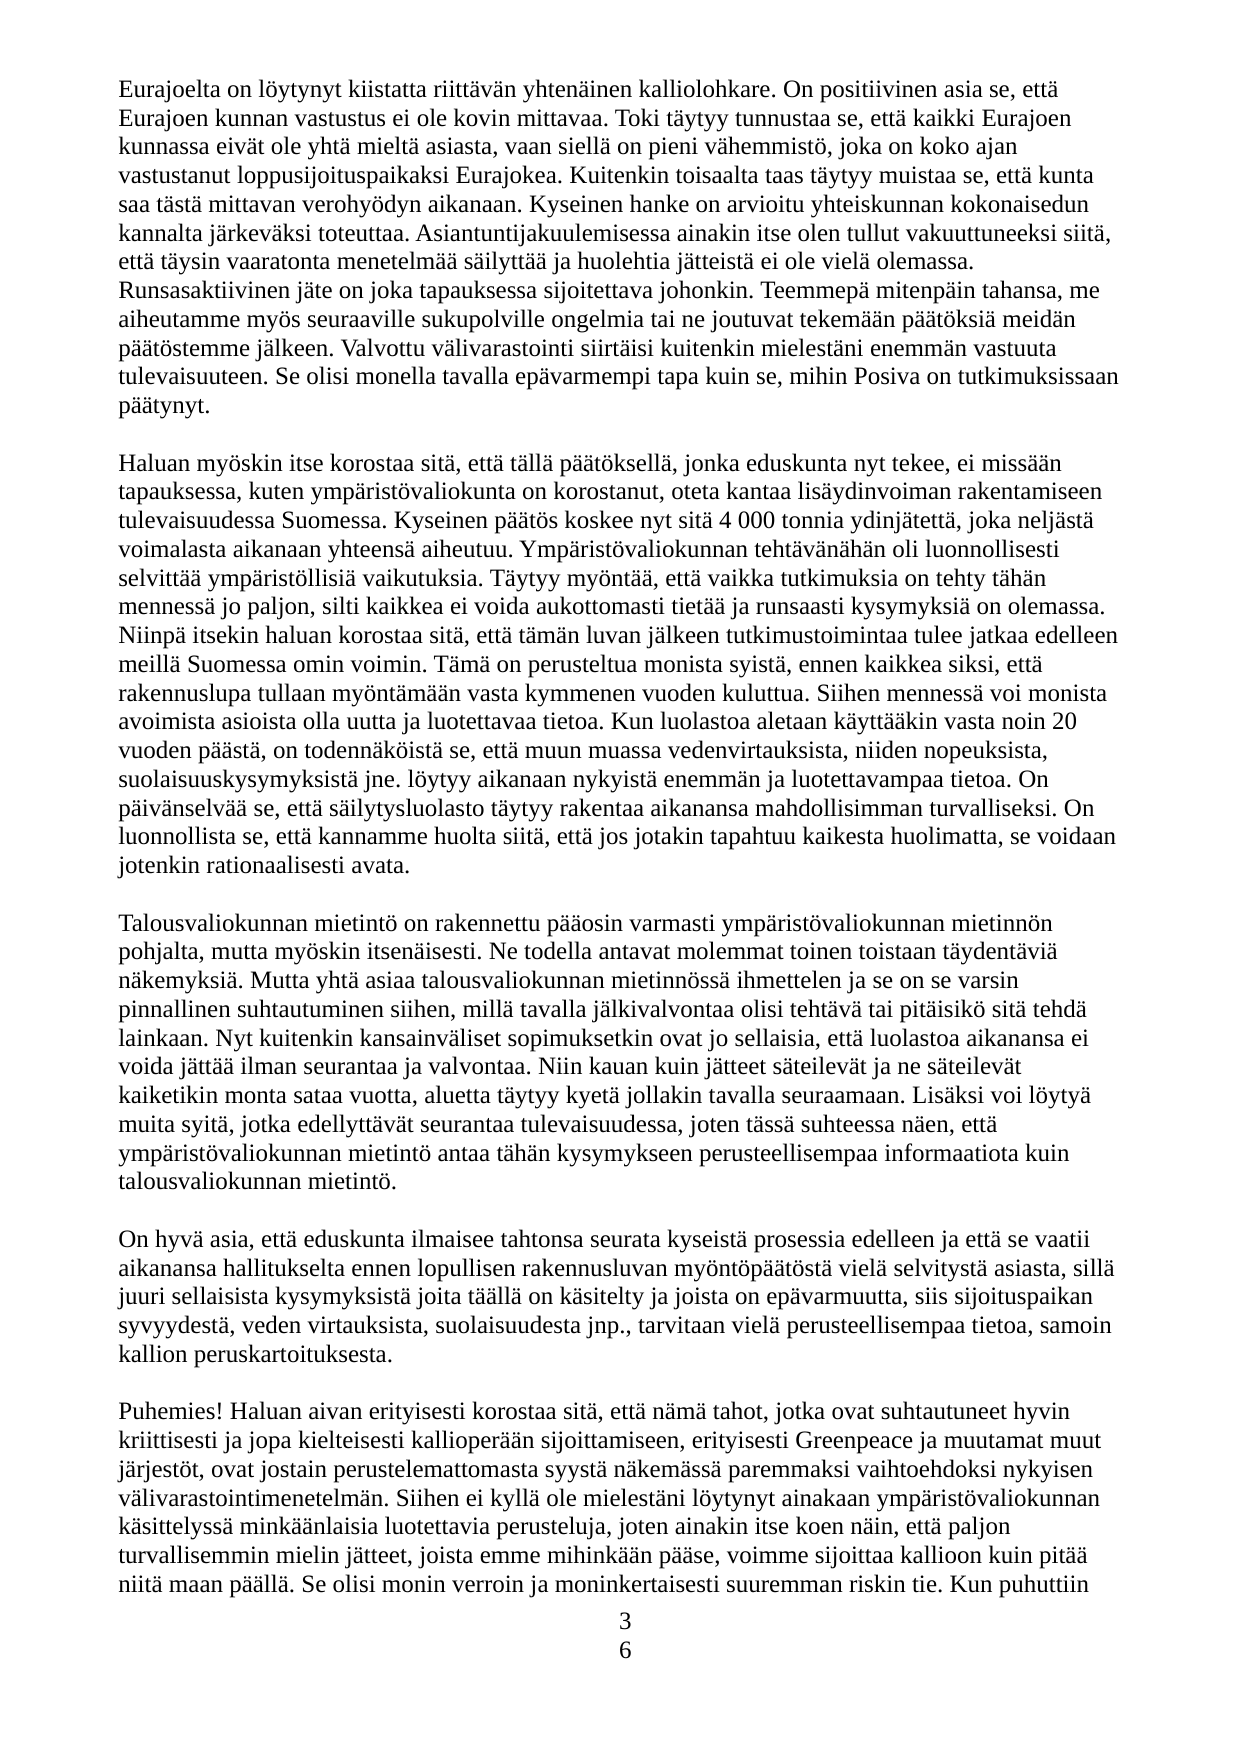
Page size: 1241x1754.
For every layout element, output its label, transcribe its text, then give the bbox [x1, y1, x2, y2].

text Puhemies! Haluan aivan erityisesti korostaa sitä, että nämä tahot, jotka ovat suhtautuneet hyvin kriittisesti ja jopa kielteisesti kallioperään sijoittamiseen, erityisesti Greenpeace ja muutamat muut järjestöt, ovat jostain perustelemattomasta syystä näkemässä paremmaksi vaihtoehdoksi nykyisen välivarastointimenetelmän. Siihen ei kyllä ole mielestäni löytynyt ainakaan ympäristövaliokunnan käsittelyssä minkäänlaisia luotettavia perusteluja, joten ainakin itse koen näin, että paljon turvallisemmin mielin jätteet, joista emme mihinkään pääse, voimme sijoittaa kallioon kuin pitää niitä maan päällä. Se olisi monin verroin ja moninkertaisesti suuremman riskin tie. Kun puhuttiin [118, 1396, 1122, 1598]
text Talousvaliokunnan mietintö on rakennettu pääosin varmasti ympäristövaliokunnan mietinnön pohjalta, mutta myöskin itsenäisesti. Ne todella antavat molemmat toinen toistaan täydentäviä näkemyksiä. Mutta yhtä asiaa talousvaliokunnan mietinnössä ihmettelen ja se on se varsin pinnallinen suhtautuminen siihen, millä tavalla jälkivalvontaa olisi tehtävä tai pitäisikö sitä tehdä lainkaan. Nyt kuitenkin kansainväliset sopimuksetkin ovat jo sellaisia, että luolastoa aikanansa ei voida jättää ilman seurantaa ja valvontaa. Niin kauan kuin jätteet säteilevät ja ne säteilevät kaiketikin monta sataa vuotta, aluetta täytyy kyetä jollakin tavalla seuraamaan. Lisäksi voi löytyä muita syitä, jotka edellyttävät seurantaa tulevaisuudessa, joten tässä suhteessa näen, että ympäristövaliokunnan mietintö antaa tähän kysymykseen perusteellisempaa informaatiota kuin talousvaliokunnan mietintö. [118, 908, 1122, 1195]
text On hyvä asia, että eduskunta ilmaisee tahtonsa seurata kyseistä prosessia edelleen ja että se vaatii aikanansa hallitukselta ennen lopullisen rakennusluvan myöntöpäätöstä vielä selvitystä asiasta, sillä juuri sellaisista kysymyksistä joita täällä on käsitelty ja joista on epävarmuutta, siis sijoituspaikan syvyydestä, veden virtauksista, suolaisuudesta jnp., tarvitaan vielä perusteellisempaa tietoa, samoin kallion peruskartoituksesta. [118, 1224, 1122, 1368]
text Haluan myöskin itse korostaa sitä, että tällä päätöksellä, jonka eduskunta nyt tekee, ei missään tapauksessa, kuten ympäristövaliokunta on korostanut, oteta kantaa lisäydinvoiman rakentamiseen tulevaisuudessa Suomessa. Kyseinen päätös koskee nyt sitä 4 000 tonnia ydinjätettä, joka neljästä voimalasta aikanaan yhteensä aiheutuu. Ympäristövaliokunnan tehtävänähän oli luonnollisesti selvittää ympäristöllisiä vaikutuksia. Täytyy myöntää, että vaikka tutkimuksia on tehty tähän mennessä jo paljon, silti kaikkea ei voida aukottomasti tietää ja runsaasti kysymyksiä on olemassa. Niinpä itsekin haluan korostaa sitä, että tämän luvan jälkeen tutkimustoimintaa tulee jatkaa edelleen meillä Suomessa omin voimin. Tämä on perusteltua monista syistä, ennen kaikkea siksi, että rakennuslupa tullaan myöntämään vasta kymmenen vuoden kuluttua. Siihen mennessä voi monista avoimista asioista olla uutta ja luotettavaa tietoa. Kun luolastoa aletaan käyttääkin vasta noin 20 vuoden päästä, on todennäköistä se, että muun muassa vedenvirtauksista, niiden nopeuksista, suolaisuuskysymyksistä jne. löytyy aikanaan nykyistä enemmän ja luotettavampaa tietoa. On päivänselvää se, että säilytysluolasto täytyy rakentaa aikanansa mahdollisimman turvalliseksi. On luonnollista se, että kannamme huolta siitä, että jos jotakin tapahtuu kaikesta huolimatta, se voidaan jotenkin rationaalisesti avata. [118, 448, 1122, 879]
text Eurajoelta on löytynyt kiistatta riittävän yhtenäinen kalliolohkare. On positiivinen asia se, että Eurajoen kunnan vastustus ei ole kovin mittavaa. Toki täytyy tunnustaa se, että kaikki Eurajoen kunnassa eivät ole yhtä mieltä asiasta, vaan siellä on pieni vähemmistö, joka on koko ajan vastustanut loppusijoituspaikaksi Eurajokea. Kuitenkin toisaalta taas täytyy muistaa se, että kunta saa tästä mittavan verohyödyn aikanaan. Kyseinen hanke on arvioitu yhteiskunnan kokonaisedun kannalta järkeväksi toteuttaa. Asiantuntijakuulemisessa ainakin itse olen tullut vakuuttuneeksi siitä, että täysin vaaratonta menetelmää säilyttää ja huolehtia jätteistä ei ole vielä olemassa. Runsasaktiivinen jäte on joka tapauksessa sijoitettava johonkin. Teemmepä mitenpäin tahansa, me aiheutamme myös seuraaville sukupolville ongelmia tai ne joutuvat tekemään päätöksiä meidän päätöstemme jälkeen. Valvottu välivarastointi siirtäisi kuitenkin mielestäni enemmän vastuuta tulevaisuuteen. Se olisi monella tavalla epävarmempi tapa kuin se, mihin Posiva on tutkimuksissaan päätynyt. [118, 74, 1122, 419]
